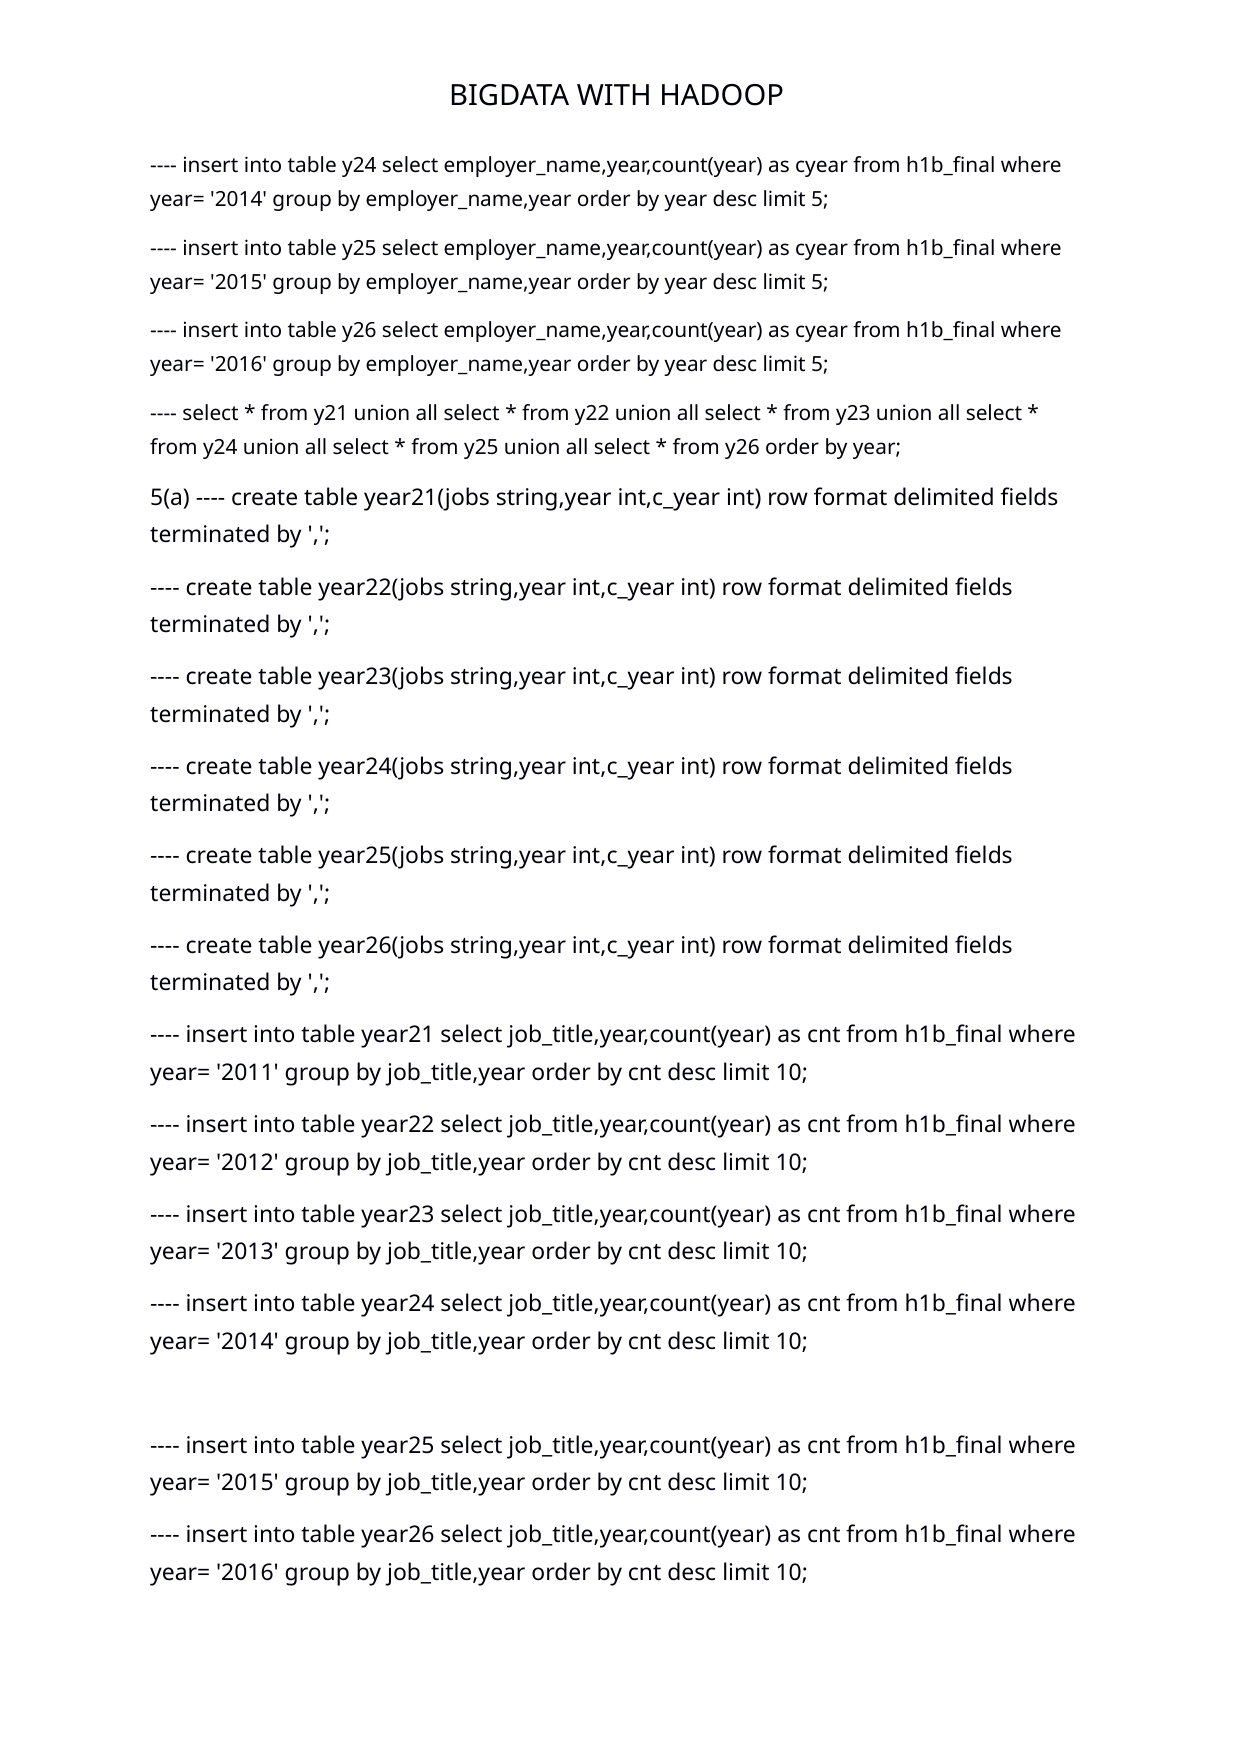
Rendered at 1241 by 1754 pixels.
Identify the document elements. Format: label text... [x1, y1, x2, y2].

text ---- create table year23(jobs string,year int,c_year int) row format delimited fields terminated by ','; [150, 660, 1090, 729]
text 5(a) ---- create table year21(jobs string,year int,c_year int) row format delimited fields terminated by ','; [150, 481, 1090, 549]
text ---- insert into table y25 select employer_name,year,count(year) as cyear from h1b_final where year= '2015' group by employer_name,year order by year desc limit 5; [150, 233, 1090, 295]
text ---- insert into table y24 select employer_name,year,count(year) as cyear from h1b_final where year= '2014' group by employer_name,year order by year desc limit 5; [150, 150, 1090, 212]
text ---- create table year25(jobs string,year int,c_year int) row format delimited fields terminated by ','; [150, 839, 1090, 908]
text ---- create table year22(jobs string,year int,c_year int) row format delimited fields terminated by ','; [150, 570, 1090, 639]
text ---- insert into table year21 select job_title,year,count(year) as cnt from h1b_final where year= '2011' group by job_title,year order by cnt desc limit 10; [150, 1018, 1090, 1087]
text ---- insert into table year25 select job_title,year,count(year) as cnt from h1b_final where year= '2015' group by job_title,year order by cnt desc limit 10; [150, 1429, 1090, 1497]
text ---- insert into table year23 select job_title,year,count(year) as cnt from h1b_final where year= '2013' group by job_title,year order by cnt desc limit 10; [150, 1197, 1090, 1266]
text ---- create table year24(jobs string,year int,c_year int) row format delimited fields terminated by ','; [150, 749, 1090, 818]
text ---- insert into table year24 select job_title,year,count(year) as cnt from h1b_final where year= '2014' group by job_title,year order by cnt desc limit 10; [150, 1287, 1090, 1356]
text ---- select * from y21 union all select * from y22 union all select * from y23 union all select * from y24 union all select * from y25 union all select * from y26 order by year; [150, 398, 1090, 461]
text ---- create table year26(jobs string,year int,c_year int) row format delimited fields terminated by ','; [150, 929, 1090, 997]
text ---- insert into table year22 select job_title,year,count(year) as cnt from h1b_final where year= '2012' group by job_title,year order by cnt desc limit 10; [150, 1108, 1090, 1177]
text ---- insert into table y26 select employer_name,year,count(year) as cyear from h1b_final where year= '2016' group by employer_name,year order by year desc limit 5; [150, 315, 1090, 378]
text ---- insert into table year26 select job_title,year,count(year) as cnt from h1b_final where year= '2016' group by job_title,year order by cnt desc limit 10; [150, 1518, 1090, 1587]
